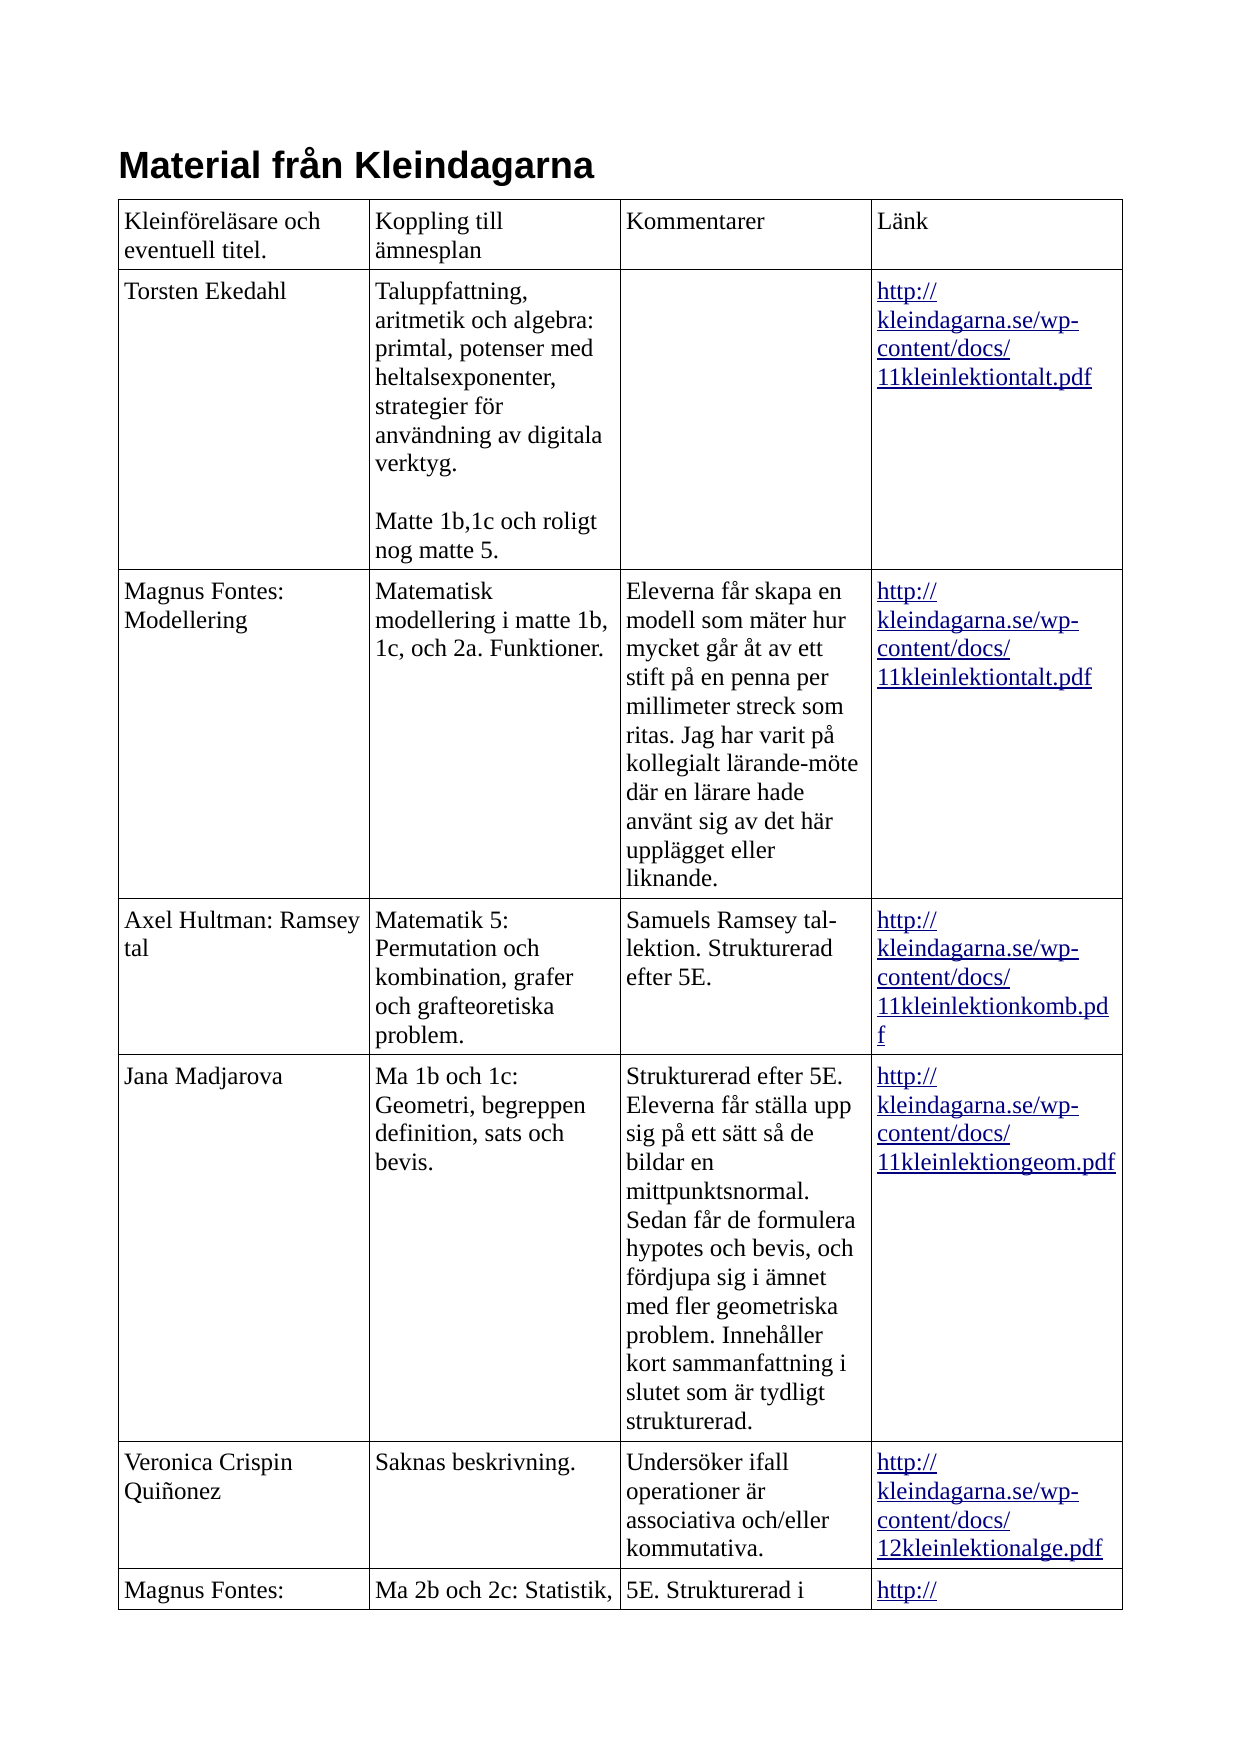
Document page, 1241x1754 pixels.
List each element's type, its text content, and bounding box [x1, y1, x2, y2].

table_header Kleinföreläsare och eventuell titel. [119, 200, 369, 269]
table_cell Matematik 5: Permutation och kombination, grafer och grafteoretiska problem. [370, 899, 620, 1054]
table_cell Undersöker ifall operationer är associativa och/eller kommutativa. [621, 1442, 871, 1568]
table_header Koppling till ämnesplan [370, 200, 620, 269]
table_cell Ma 2b och 2c: Statistik, [370, 1569, 620, 1609]
table_cell Saknas beskrivning. [370, 1442, 620, 1568]
table_cell Magnus Fontes: [119, 1569, 369, 1609]
table_cell Eleverna får skapa en modell som mäter hur mycket går åt av ett stift på en penna per millimeter streck som ritas. Jag har varit på kollegialt lärande-möte där en lärare hade använt sig av det här upplägget eller liknande. [621, 570, 871, 898]
table_header Länk [872, 200, 1122, 269]
table_cell Veronica Crispin Quiñonez [119, 1442, 369, 1568]
table_cell http://kleindagarna.se/wp-content/docs/11kleinlektiontalt.pdf [872, 270, 1122, 569]
subtitle Material från Kleindagarna [118, 143, 1122, 187]
table_cell http:// [872, 1569, 1122, 1609]
table_cell Matematisk modellering i matte 1b, 1c, och 2a. Funktioner. [370, 570, 620, 898]
table_header Kommentarer [621, 200, 871, 269]
table_cell Torsten Ekedahl [119, 270, 369, 569]
table_cell Samuels Ramsey tal-lektion. Strukturerad efter 5E. [621, 899, 871, 1054]
table_cell http://kleindagarna.se/wp-content/docs/12kleinlektionalge.pdf [872, 1442, 1122, 1568]
table_cell Strukturerad efter 5E. Eleverna får ställa upp sig på ett sätt så de bildar en mittpunktsnormal. Sedan får de formulera hypotes och bevis, och fördjupa sig i ämnet med fler geometriska problem. Innehåller kort sammanfattning i slutet som är tydligt strukturerad. [621, 1055, 871, 1441]
table_cell Ma 1b och 1c: Geometri, begreppen definition, sats och bevis. [370, 1055, 620, 1441]
table_cell 5E. Strukturerad i [621, 1569, 871, 1609]
table_cell Jana Madjarova [119, 1055, 369, 1441]
table_cell http://kleindagarna.se/wp-content/docs/11kleinlektiontalt.pdf [872, 570, 1122, 898]
table_cell Taluppfattning, aritmetik och algebra: primtal, potenser med heltalsexponenter, strategier för användning av digitala verktyg. Matte 1b,1c och roligt nog matte 5. [370, 270, 620, 569]
table_cell Axel Hultman: Ramsey tal [119, 899, 369, 1054]
table_cell http://kleindagarna.se/wp-content/docs/11kleinlektiongeom.pdf [872, 1055, 1122, 1441]
table_cell [621, 270, 871, 569]
table_cell Magnus Fontes: Modellering [119, 570, 369, 898]
table_cell http://kleindagarna.se/wp-content/docs/11kleinlektionkomb.pdf [872, 899, 1122, 1054]
